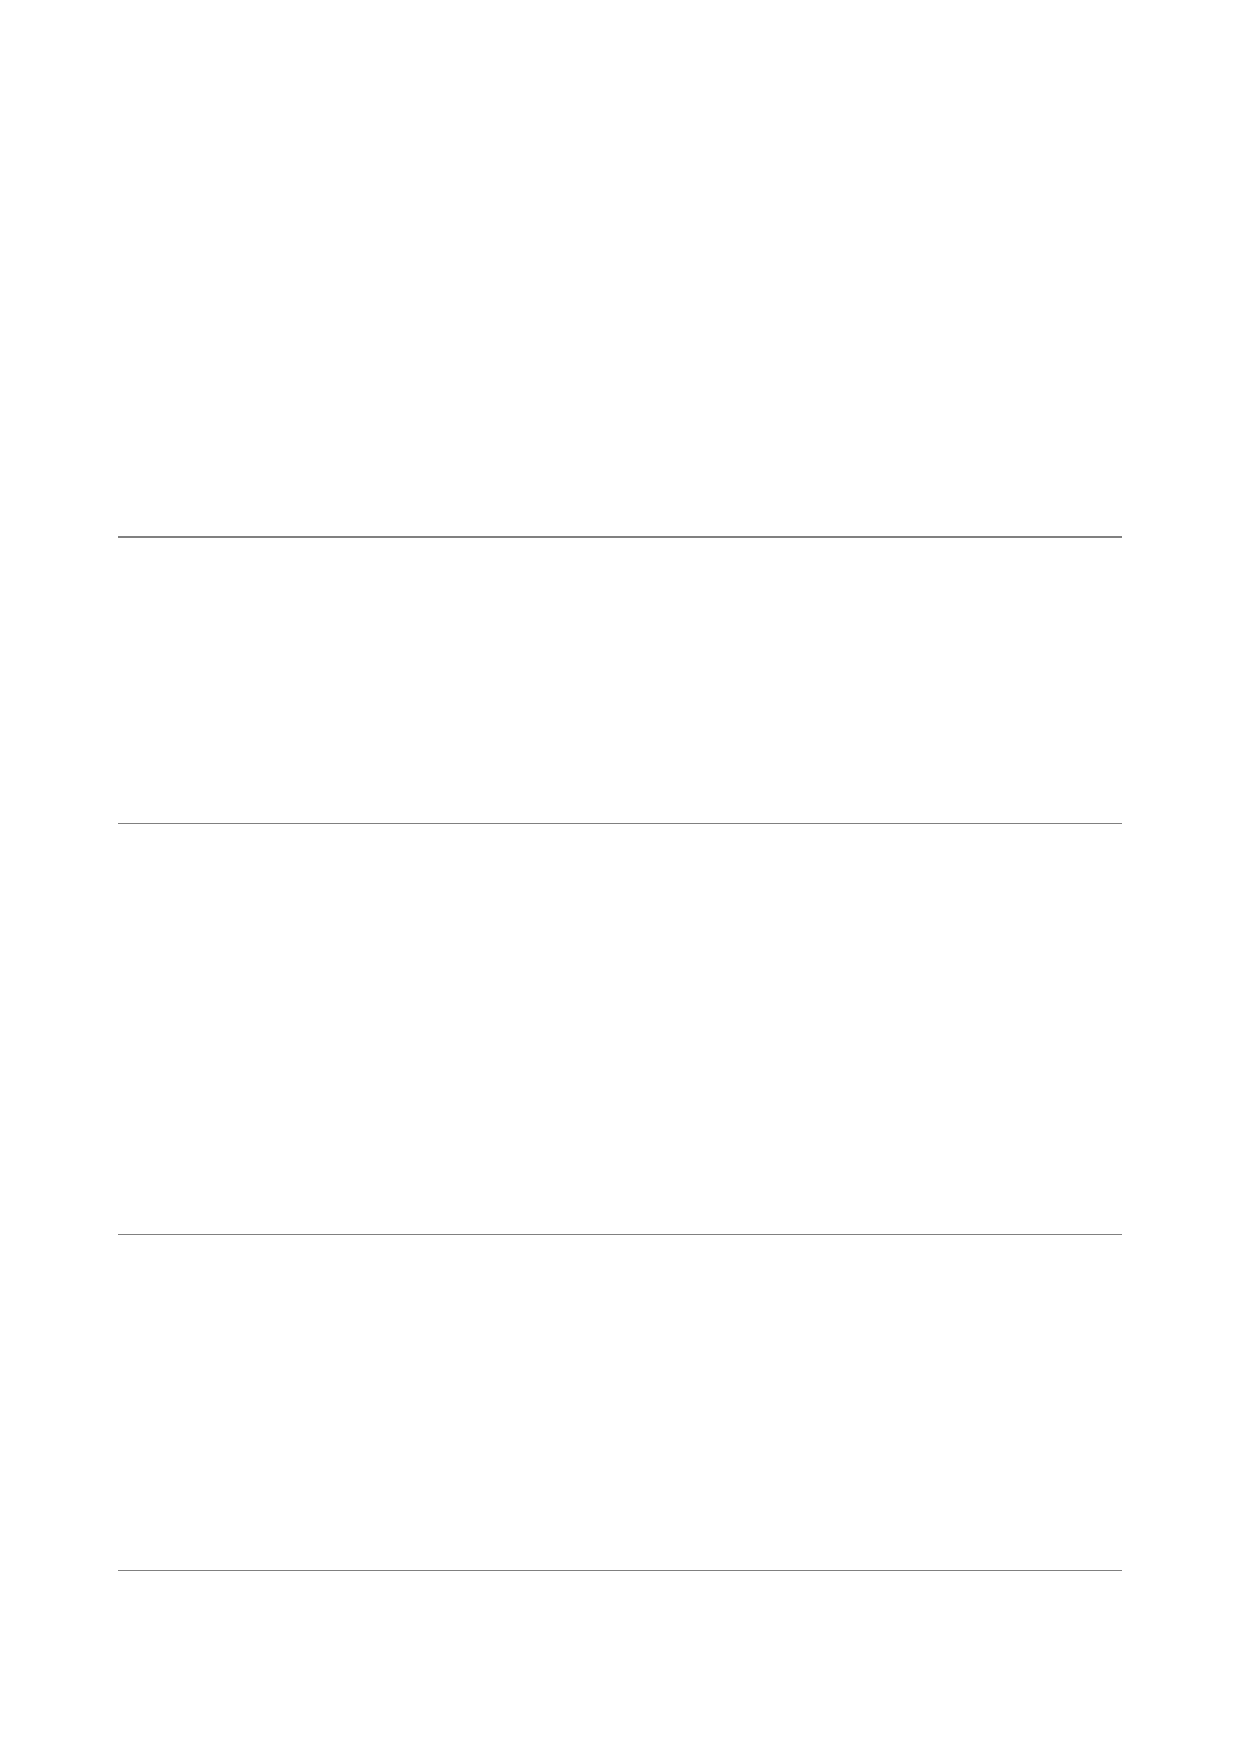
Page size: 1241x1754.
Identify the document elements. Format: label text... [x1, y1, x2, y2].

text badFunc(); [118, 160, 1122, 183]
text 👉 Глобальный catch — не для восстановления, а для уведомления. [118, 761, 1122, 789]
text } [118, 202, 1122, 225]
text function f() { [118, 118, 1122, 142]
list ошибка могла оставить данные сломанными [162, 665, 1122, 694]
text f(); [118, 285, 1122, 309]
text }); [118, 987, 1122, 1011]
list ошибка [162, 374, 1122, 403]
subtitle 9. Аналог в Node.js [118, 840, 1122, 883]
text Смысл тот же: [118, 1029, 1122, 1058]
subtitle 8. Почему нельзя «исправить» ошибку там [118, 554, 1122, 597]
text console.error(err); [118, 946, 1122, 969]
text Произойдёт: [118, 327, 1122, 356]
text process.on("uncaughtException", (err) => { [118, 904, 1122, 927]
list автоматически отправляют ошибки [162, 1413, 1122, 1442]
list логирование [162, 1124, 1122, 1153]
list последняя точка перехвата [162, 1077, 1122, 1106]
list показывают стек вызовов и статистику [162, 1460, 1122, 1489]
text Потому что: [118, 618, 1122, 647]
text Они: [118, 1315, 1122, 1344]
list нет try..catch [162, 422, 1122, 453]
list браузер вызывает window.onerror [162, 472, 1122, 503]
list процесс обычно завершается [162, 1172, 1122, 1201]
list ставят свой window.onerror [162, 1363, 1122, 1394]
subtitle 10. Сервисы логирования (Muscula, Sentry и др.) [118, 1251, 1122, 1294]
text 👉 Это нормальная практика в продакшене. [118, 1508, 1122, 1537]
list продолжение выполнения опасно [162, 713, 1122, 742]
